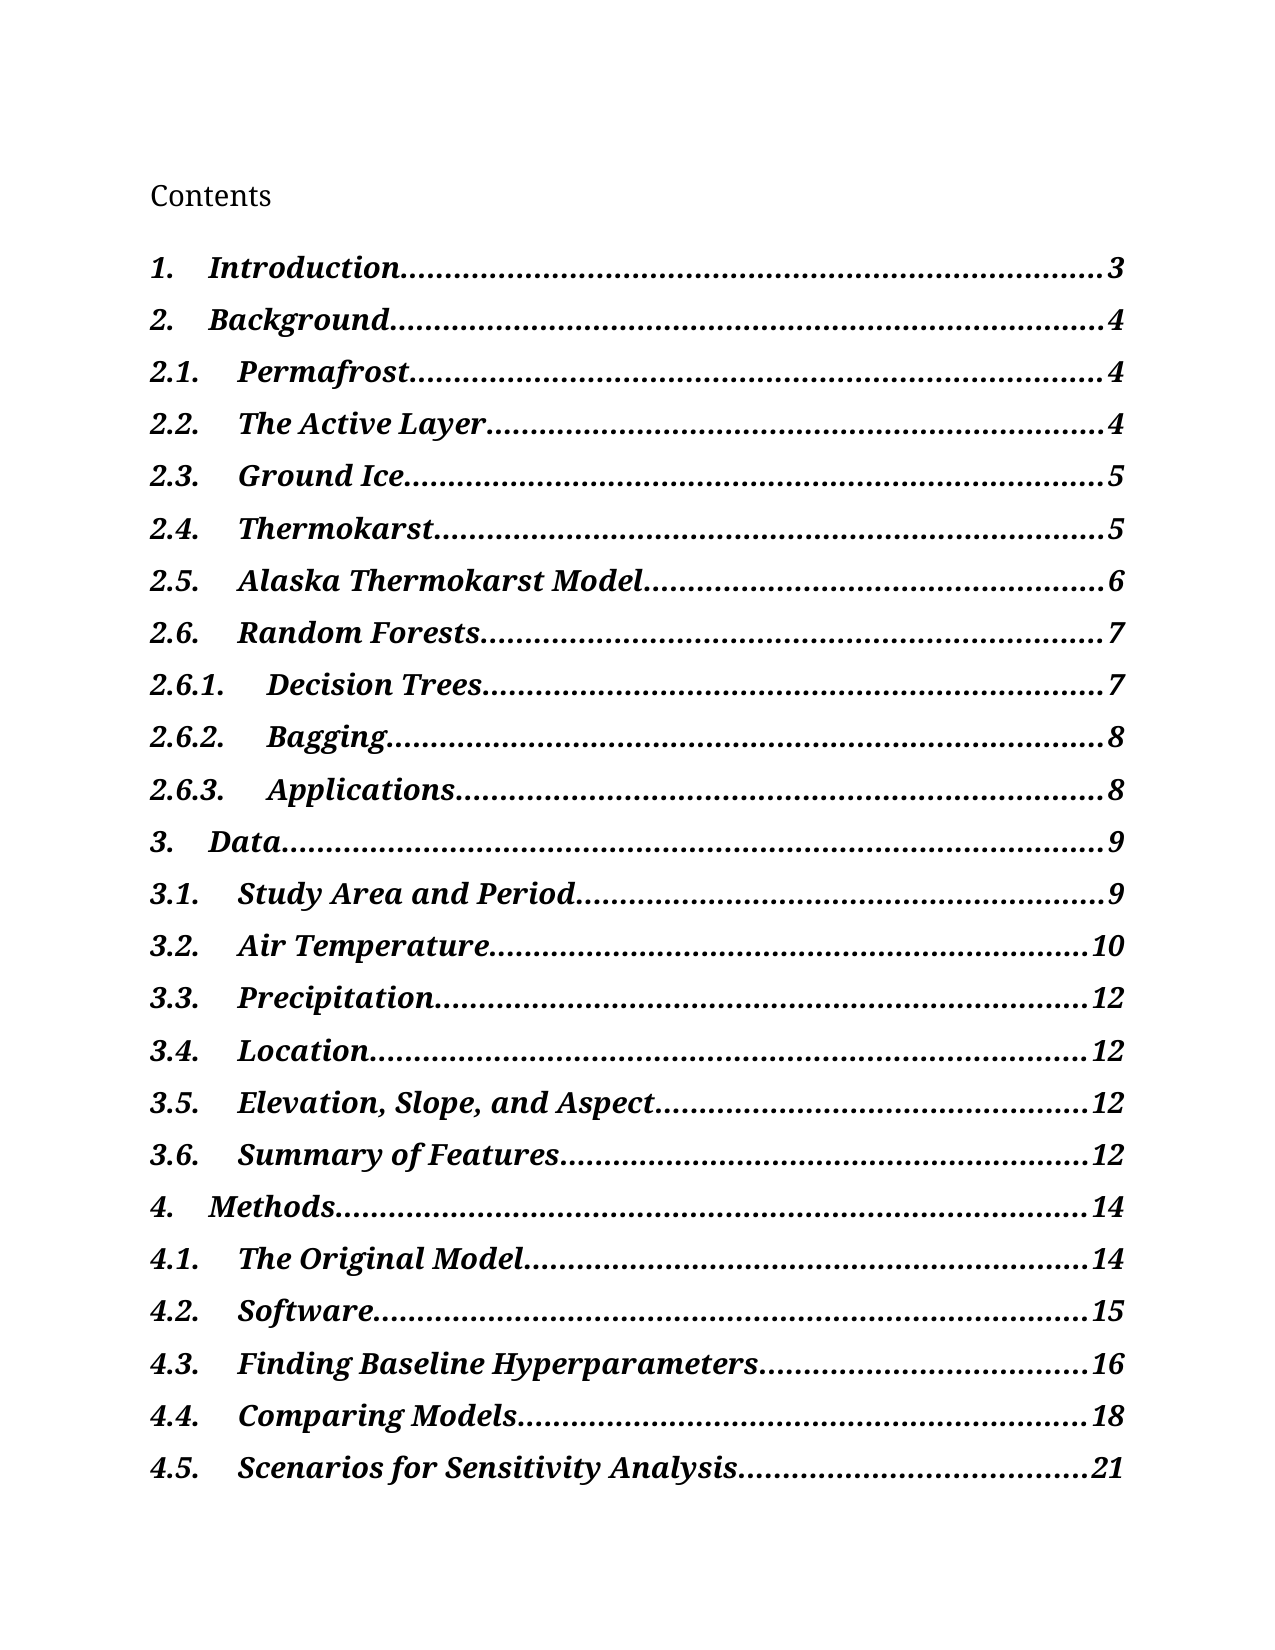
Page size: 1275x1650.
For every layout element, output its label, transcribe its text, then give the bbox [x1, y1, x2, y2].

text 4.1. The Original Model 14 [150, 1238, 1125, 1278]
text 1. Introduction 3 [150, 247, 1125, 287]
text 3.4. Location 12 [150, 1030, 1125, 1069]
text 4.5. Scenarios for Sensitivity Analysis 21 [150, 1447, 1125, 1487]
text 2.6.2. Bagging 8 [150, 717, 1125, 756]
text 2.2. The Active Layer 4 [150, 403, 1125, 443]
text 3.6. Summary of Features 12 [150, 1134, 1125, 1174]
text 3.1. Study Area and Period 9 [150, 873, 1125, 913]
text 3.2. Air Temperature 10 [150, 925, 1125, 965]
text 4.2. Software 15 [150, 1291, 1125, 1330]
text 3.3. Precipitation 12 [150, 978, 1125, 1017]
text 2.6.1. Decision Trees 7 [150, 664, 1125, 704]
text 4. Methods 14 [150, 1186, 1125, 1226]
text 4.3. Finding Baseline Hyperparameters 16 [150, 1343, 1125, 1383]
text 2.1. Permafrost 4 [150, 351, 1125, 391]
text 2. Background 4 [150, 299, 1125, 339]
text 2.6. Random Forests 7 [150, 612, 1125, 652]
text 2.3. Ground Ice 5 [150, 456, 1125, 495]
text 3. Data 9 [150, 821, 1125, 861]
text 2.5. Alaska Thermokarst Model 6 [150, 560, 1125, 600]
text 2.4. Thermokarst 5 [150, 508, 1125, 548]
subtitle Contents [150, 175, 1125, 215]
text 3.5. Elevation, Slope, and Aspect 12 [150, 1082, 1125, 1122]
text 2.6.3. Applications 8 [150, 769, 1125, 808]
text 4.4. Comparing Models 18 [150, 1395, 1125, 1435]
